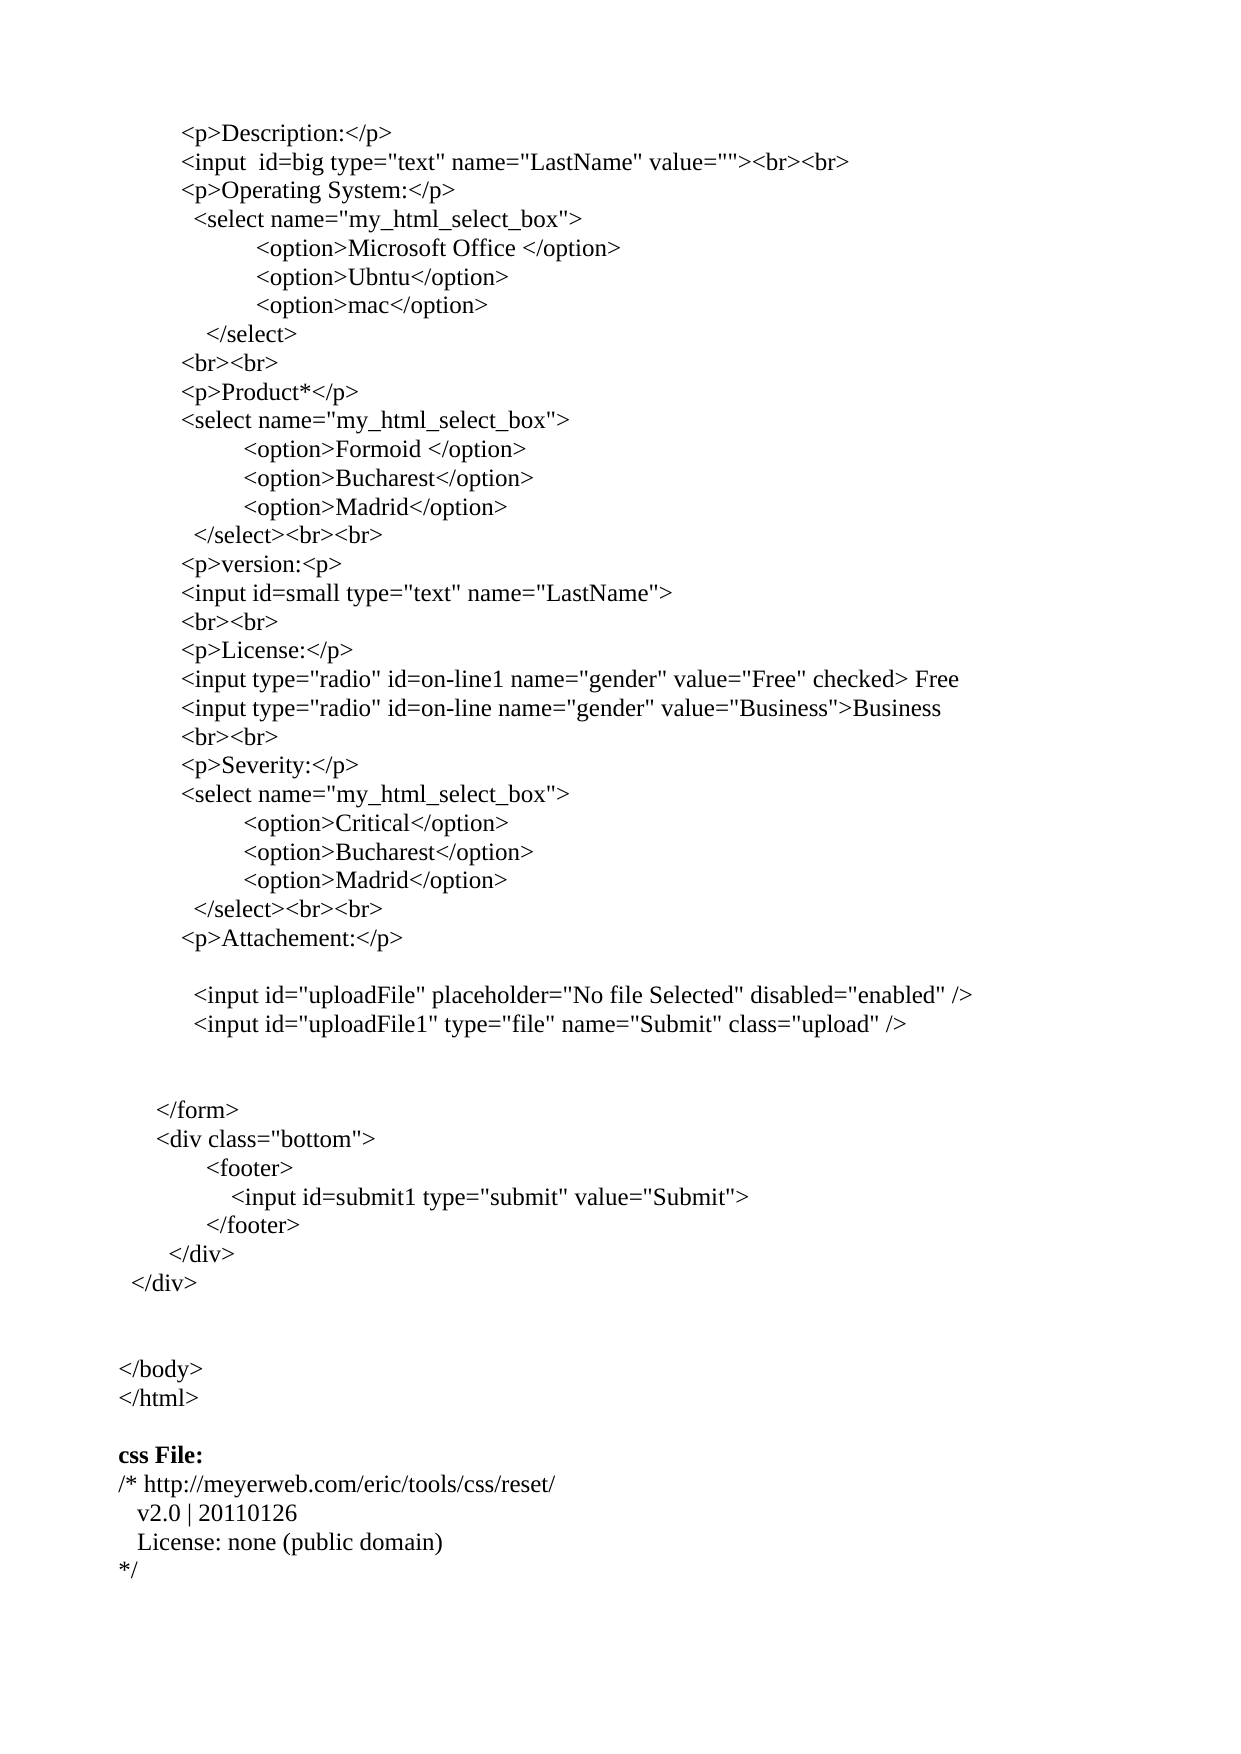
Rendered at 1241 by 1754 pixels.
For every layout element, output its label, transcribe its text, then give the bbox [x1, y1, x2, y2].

text <p>Operating System:</p> [118, 176, 1122, 204]
text <select name="my_html_select_box"> [118, 779, 1122, 808]
text <br><br> [118, 722, 1122, 751]
text <p>License:</p> [118, 636, 1122, 664]
text </div> [118, 1268, 1122, 1297]
text </html> [118, 1383, 1122, 1412]
text License: none (public domain) [118, 1527, 1122, 1556]
text v2.0 | 20110126 [118, 1498, 1122, 1527]
text </div> [118, 1239, 1122, 1268]
text <option>Madrid</option> [118, 866, 1122, 894]
text <option>Microsoft Office </option> [118, 233, 1122, 262]
text <input type="radio" id=on-line name="gender" value="Business">Business [118, 693, 1122, 722]
text <option>Critical</option> [118, 808, 1122, 837]
text <input type="radio" id=on-line1 name="gender" value="Free" checked> Free [118, 664, 1122, 693]
text </select><br><br> [118, 894, 1122, 923]
text <br><br> [118, 348, 1122, 377]
text <input id="uploadFile" placeholder="No file Selected" disabled="enabled" /> [118, 981, 1122, 1009]
text <option>Ubntu</option> [118, 262, 1122, 291]
text <select name="my_html_select_box"> [118, 204, 1122, 233]
text <option>Bucharest</option> [118, 837, 1122, 866]
text <option>mac</option> [118, 291, 1122, 319]
text <p>version:<p> [118, 549, 1122, 578]
text </body> [118, 1354, 1122, 1383]
text <input id=small type="text" name="LastName"> [118, 578, 1122, 607]
text <option>Madrid</option> [118, 492, 1122, 521]
text <option>Bucharest</option> [118, 463, 1122, 492]
text <p>Product*</p> [118, 377, 1122, 406]
text <br><br> [118, 607, 1122, 636]
text <p>Description:</p> [118, 118, 1122, 147]
text <input id=big type="text" name="LastName" value=""><br><br> [118, 147, 1122, 176]
text </footer> [118, 1211, 1122, 1239]
text <footer> [118, 1153, 1122, 1182]
text css File: [118, 1441, 1122, 1469]
text */ [118, 1556, 1122, 1584]
text <input id="uploadFile1" type="file" name="Submit" class="upload" /> [118, 1009, 1122, 1038]
text <p>Severity:</p> [118, 751, 1122, 779]
text <div class="bottom"> [118, 1124, 1122, 1153]
text </select><br><br> [118, 521, 1122, 549]
text </form> [118, 1096, 1122, 1124]
text </select> [118, 319, 1122, 348]
text <p>Attachement:</p> [118, 923, 1122, 952]
text <option>Formoid </option> [118, 434, 1122, 463]
text <select name="my_html_select_box"> [118, 406, 1122, 434]
text /* http://meyerweb.com/eric/tools/css/reset/ [118, 1469, 1122, 1498]
text <input id=submit1 type="submit" value="Submit"> [118, 1182, 1122, 1211]
